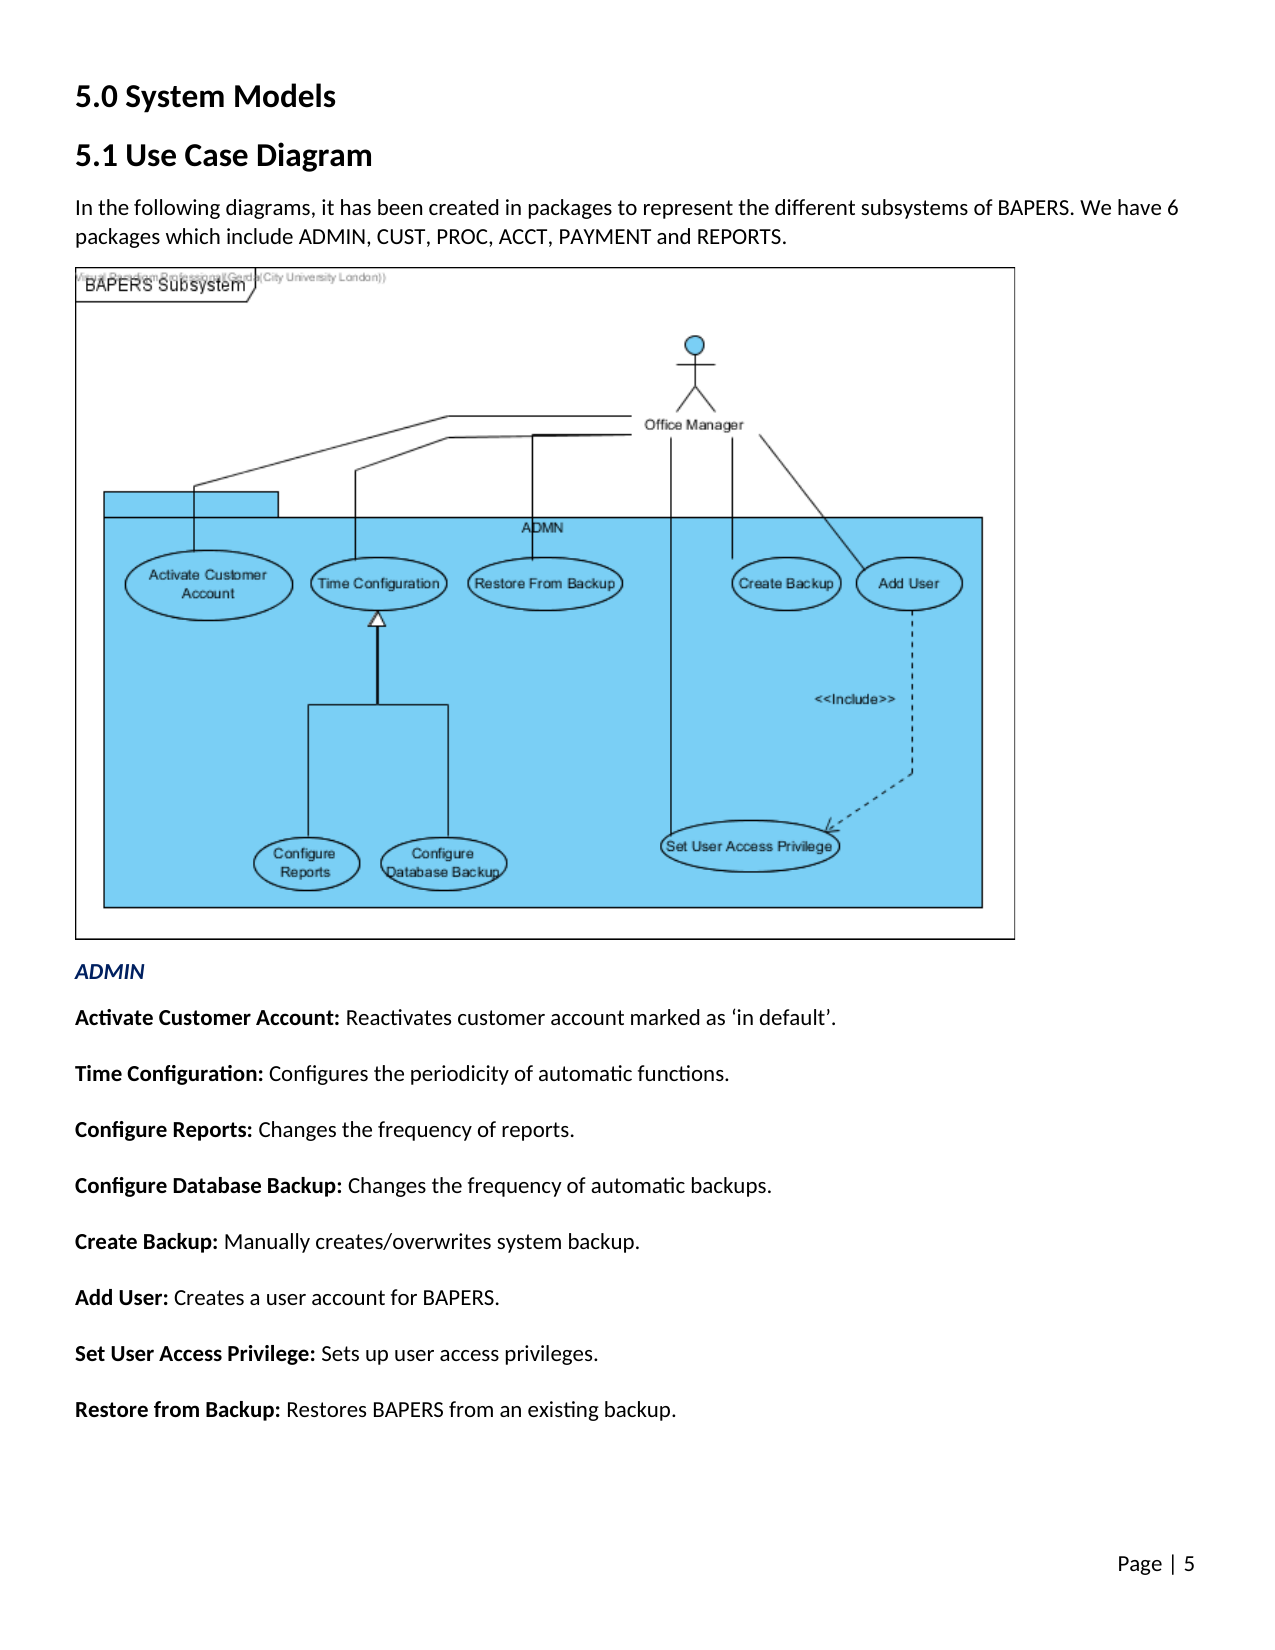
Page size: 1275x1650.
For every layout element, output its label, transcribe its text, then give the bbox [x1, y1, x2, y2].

text Time Configuration: Configures the periodicity of automatic functions. [75, 1059, 1200, 1087]
text Restore from Backup: Restores BAPERS from an existing backup. [75, 1395, 1200, 1423]
text Create Backup: Manually creates/overwrites system backup. [75, 1227, 1200, 1255]
text Activate Customer Account: Reactivates customer account marked as ‘in default’. [75, 1003, 1200, 1031]
text Configure Reports: Changes the frequency of reports. [75, 1115, 1200, 1143]
text In the following diagrams, it has been created in packages to represent the different subsystems of BAPERS. We have 6 packages which include ADMIN, CUST, PROC, ACCT, PAYMENT and REPORTS. [75, 193, 1200, 250]
text ADMIN [75, 957, 1200, 985]
text Configure Database Backup: Changes the frequency of automatic backups. [75, 1171, 1200, 1199]
text Set User Access Privilege: Sets up user access privileges. [75, 1339, 1200, 1367]
text 5.0 System Models [75, 75, 1200, 116]
text Add User: Creates a user account for BAPERS. [75, 1283, 1200, 1311]
text 5.1 Use Case Diagram [75, 134, 1200, 175]
